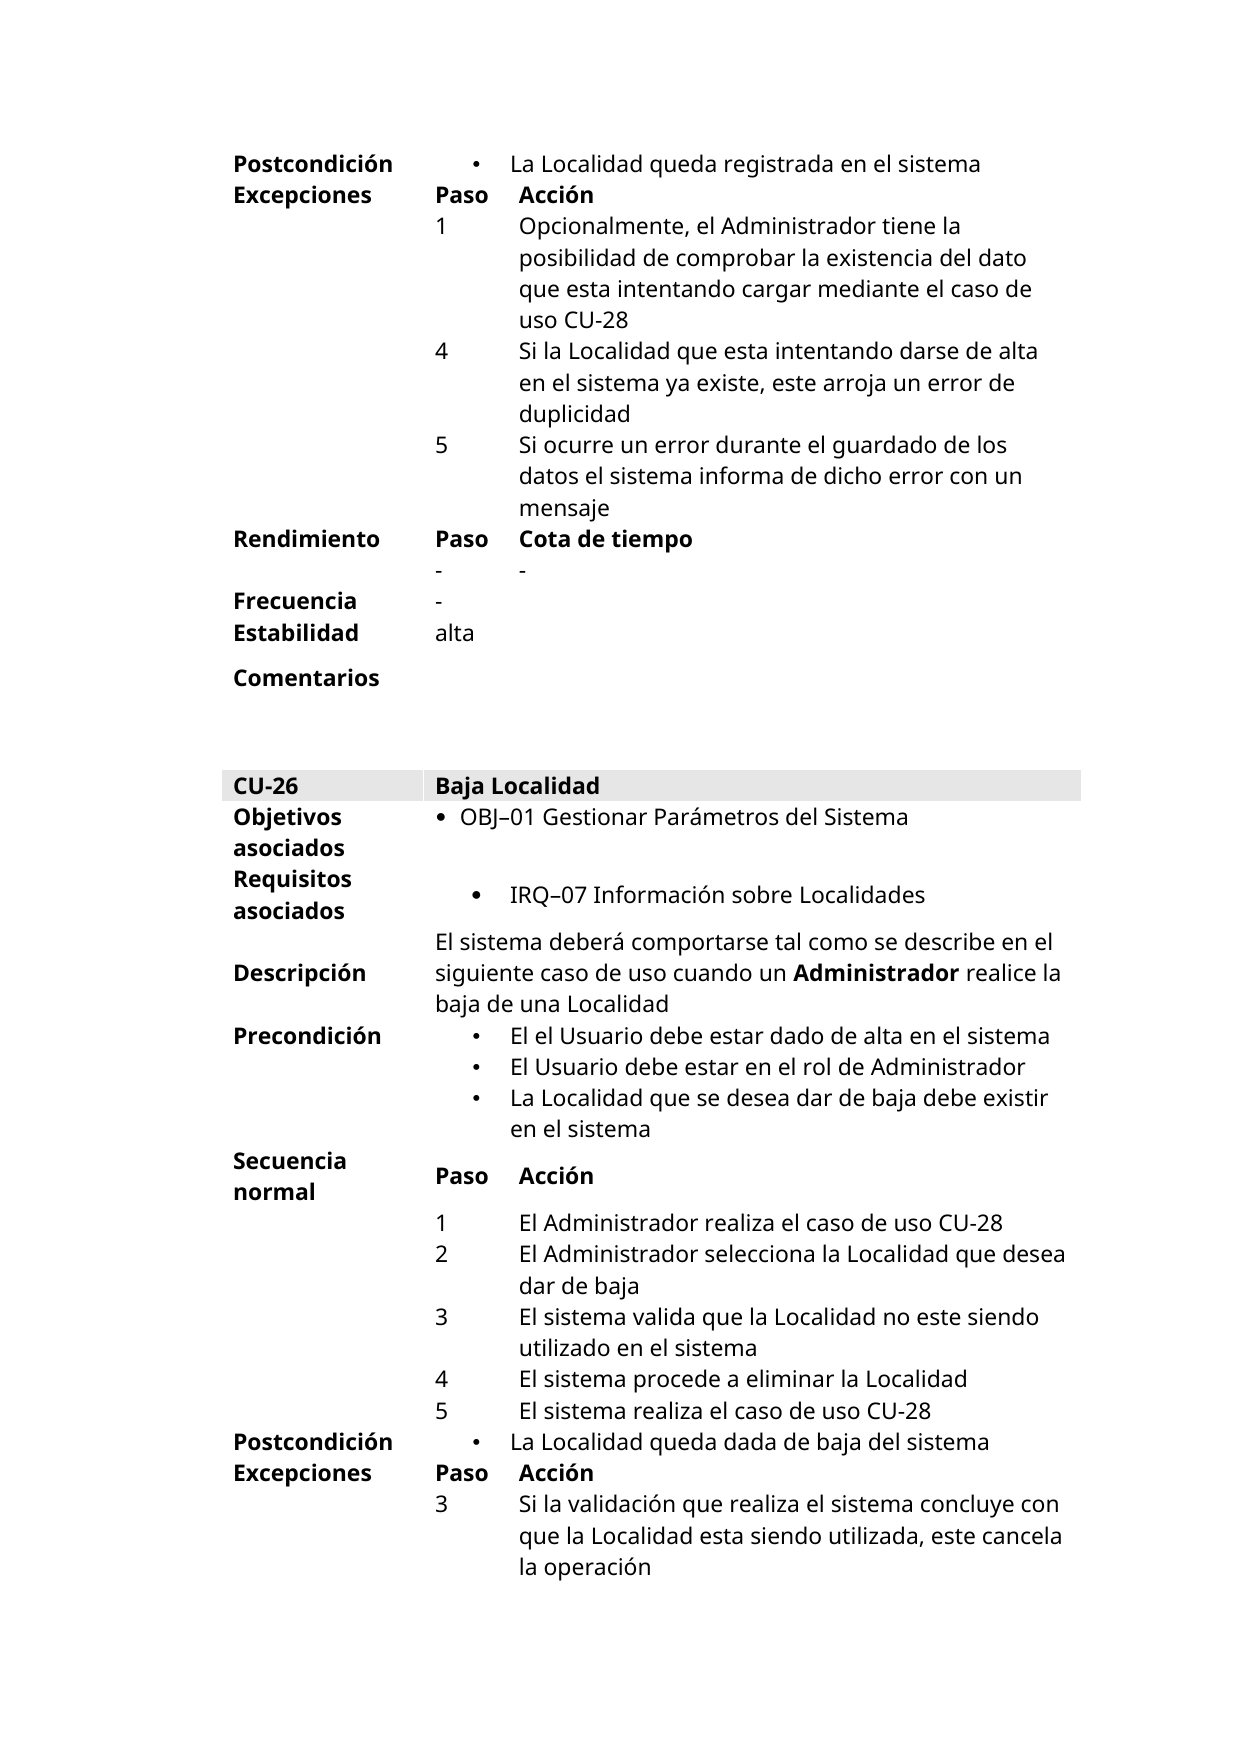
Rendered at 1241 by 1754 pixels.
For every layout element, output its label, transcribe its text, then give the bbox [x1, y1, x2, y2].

table_cell La Localidad queda registrada en el sistema [424, 148, 1081, 179]
table_cell Requisitos asociados [222, 863, 423, 926]
table_cell Postcondición [222, 1426, 423, 1457]
table_cell 4 [424, 335, 507, 429]
table_cell Acción [508, 1457, 1081, 1488]
table_cell Precondición [222, 1020, 423, 1144]
table_cell Descripción [222, 926, 423, 1019]
table_cell [222, 1488, 423, 1582]
table_cell Excepciones [222, 179, 423, 210]
table_cell Si la validación que realiza el sistema concluye con que la Localidad esta siendo utilizada, este cancela la operación [508, 1488, 1081, 1582]
table_cell El el Usuario debe estar dado de alta en el sistema El Usuario debe estar en el rol de Administrador La Localidad que se desea dar de baja debe existir en el sistema [424, 1020, 1081, 1144]
table_cell Acción [508, 179, 1081, 210]
table_cell - [508, 554, 1081, 585]
table_cell IRQ–07 Información sobre Localidades [424, 863, 1081, 926]
table_cell Acción [508, 1145, 1081, 1207]
table_cell El Administrador selecciona la Localidad que desea dar de baja [508, 1238, 1081, 1301]
table_cell Paso [424, 1145, 507, 1207]
table_cell 4 [424, 1363, 507, 1394]
table_cell Objetivos asociados [222, 801, 423, 863]
table_cell 5 [424, 1395, 507, 1426]
table_cell [424, 648, 1081, 707]
table_header CU-26 [222, 770, 423, 801]
table_cell - [424, 554, 507, 585]
table_cell - [424, 585, 1081, 616]
table_cell 1 [424, 1207, 507, 1238]
table_cell OBJ–01 Gestionar Parámetros del Sistema [424, 801, 1081, 863]
table_cell Excepciones [222, 1457, 423, 1488]
table_cell Opcionalmente, el Administrador tiene la posibilidad de comprobar la existencia del dato que esta intentando cargar mediante el caso de uso CU-28 [508, 210, 1081, 335]
table_cell El sistema deberá comportarse tal como se describe en el siguiente caso de uso cuando un Administrador realice la baja de una Localidad [424, 926, 1081, 1019]
table_cell La Localidad queda dada de baja del sistema [424, 1426, 1081, 1457]
table_cell Paso [424, 523, 507, 554]
table_cell Postcondición [222, 148, 423, 179]
table_cell Estabilidad [222, 616, 423, 648]
table_cell El sistema valida que la Localidad no este siendo utilizado en el sistema [508, 1301, 1081, 1363]
table_cell 3 [424, 1488, 507, 1582]
table_cell Si ocurre un error durante el guardado de los datos el sistema informa de dicho error con un mensaje [508, 429, 1081, 523]
table_cell El sistema realiza el caso de uso CU-28 [508, 1395, 1081, 1426]
table_cell Rendimiento [222, 523, 423, 554]
table_cell [222, 554, 423, 585]
table_cell El sistema procede a eliminar la Localidad [508, 1363, 1081, 1394]
table_cell 5 [424, 429, 507, 523]
table_cell [222, 1207, 423, 1426]
table_cell 1 [424, 210, 507, 335]
table_cell Secuencia normal [222, 1145, 423, 1207]
table_cell 2 [424, 1238, 507, 1301]
table_cell Paso [424, 179, 507, 210]
table_cell Comentarios [222, 648, 423, 707]
table_cell [222, 210, 423, 523]
table_cell Paso [424, 1457, 507, 1488]
table_cell Si la Localidad que esta intentando darse de alta en el sistema ya existe, este arroja un error de duplicidad [508, 335, 1081, 429]
table_cell Frecuencia [222, 585, 423, 616]
table_cell 3 [424, 1301, 507, 1363]
table_cell El Administrador realiza el caso de uso CU-28 [508, 1207, 1081, 1238]
table_cell Cota de tiempo [508, 523, 1081, 554]
table_header Baja Localidad [424, 770, 1081, 801]
table_cell alta [424, 616, 1081, 648]
